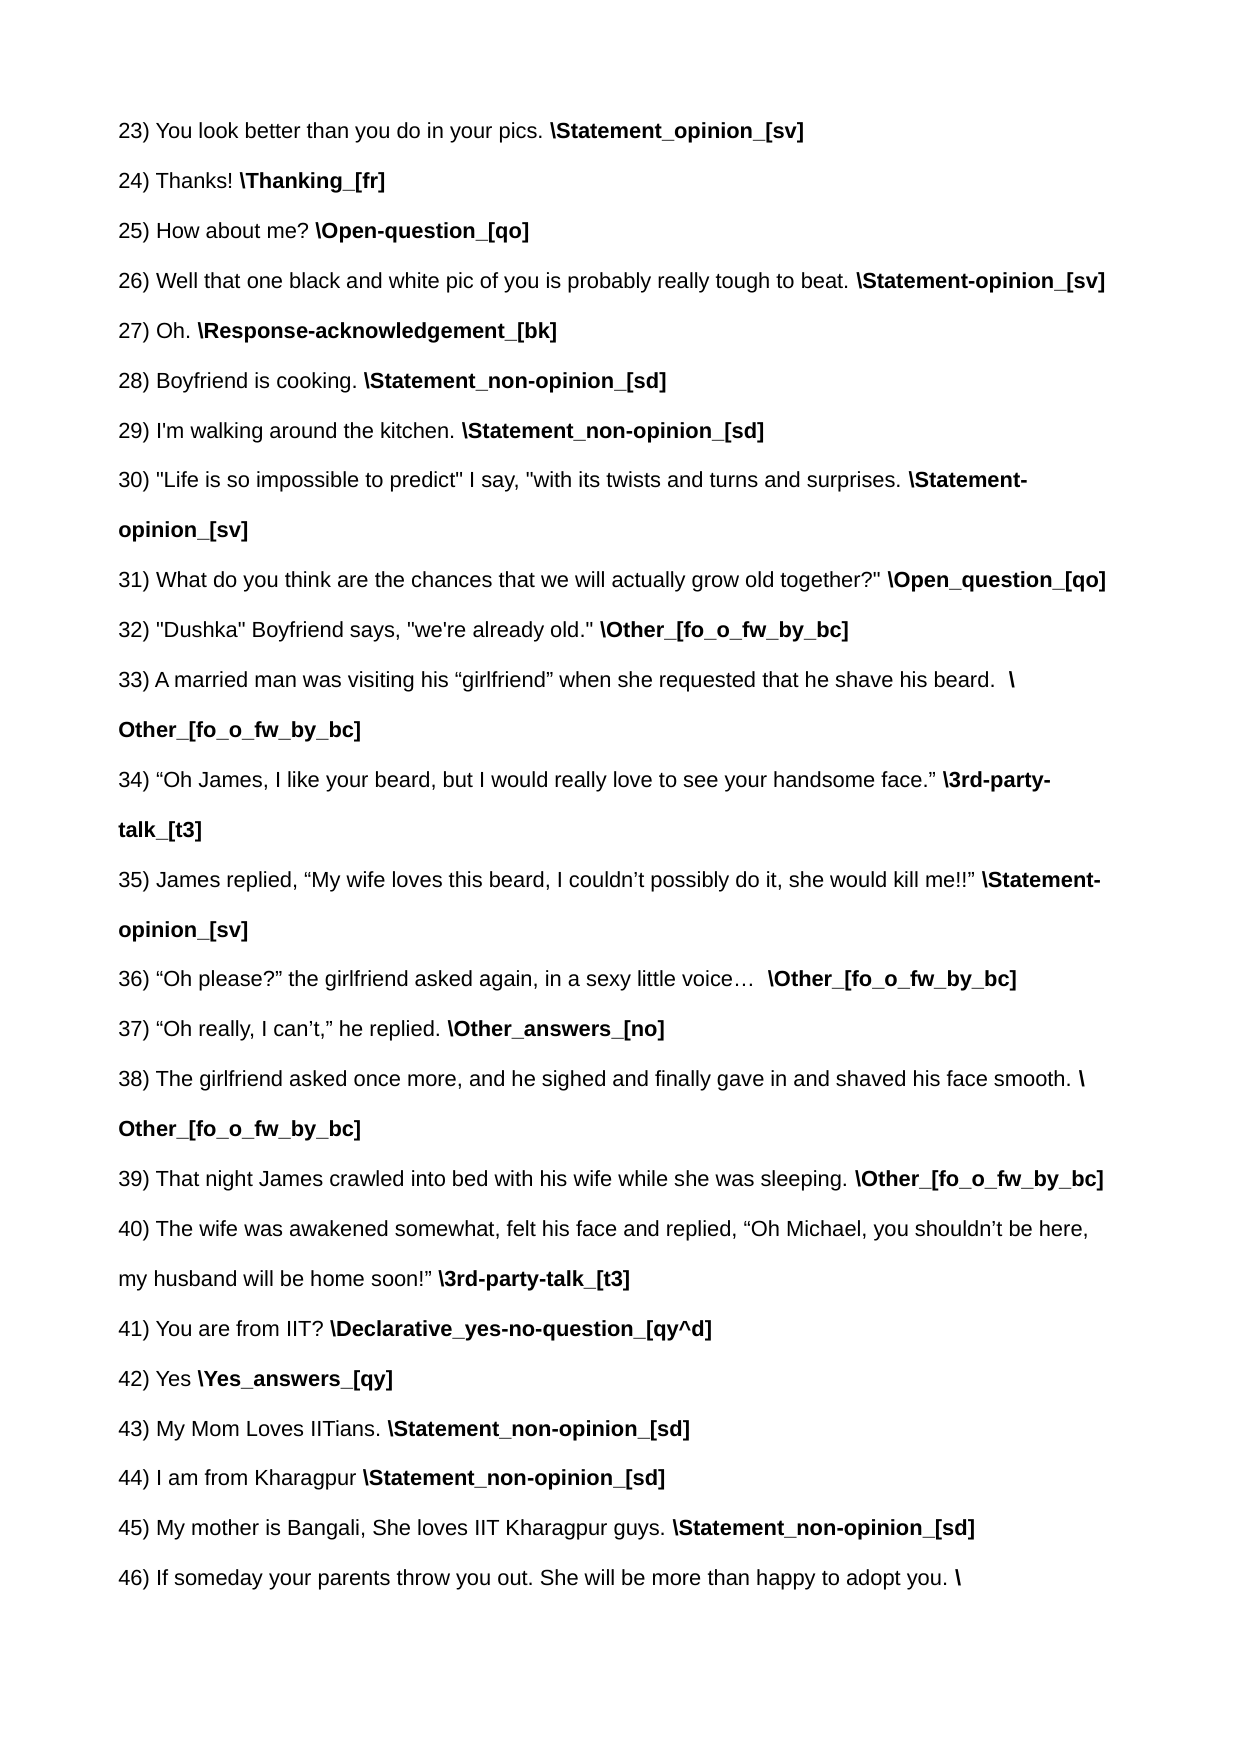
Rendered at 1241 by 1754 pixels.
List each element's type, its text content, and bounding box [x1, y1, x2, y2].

text 36) “Oh please?” the girlfriend asked again, in a sexy little voice… \Other_[fo_o_fw_by_bc] [118, 966, 1122, 992]
text 33) A married man was visiting his “girlfriend” when she requested that he shave his beard. \Other_[fo_o_fw_by_bc] [118, 667, 1122, 742]
text 29) I'm walking around the kitchen. \Statement_non-opinion_[sd] [118, 417, 1122, 443]
text 27) Oh. \Response-acknowledgement_[bk] [118, 318, 1122, 343]
text 28) Boyfriend is cooking. \Statement_non-opinion_[sd] [118, 368, 1122, 393]
text 45) My mother is Bangali, She loves IIT Kharagpur guys. \Statement_non-opinion_[sd] [118, 1515, 1122, 1540]
text 25) How about me? \Open-question_[qo] [118, 218, 1122, 243]
text 42) Yes \Yes_answers_[qy] [118, 1366, 1122, 1391]
text 24) Thanks! \Thanking_[fr] [118, 168, 1122, 193]
text 30) "Life is so impossible to predict" I say, "with its twists and turns and surprises. \Statement-opinion_[sv] [118, 467, 1122, 542]
text 44) I am from Kharagpur \Statement_non-opinion_[sd] [118, 1465, 1122, 1491]
text 37) “Oh really, I can’t,” he replied. \Other_answers_[no] [118, 1016, 1122, 1041]
text 26) Well that one black and white pic of you is probably really tough to beat. \Statement-opinion_[sv] [118, 268, 1122, 293]
text 40) The wife was awakened somewhat, felt his face and replied, “Oh Michael, you shouldn’t be here, my husband will be home soon!” \3rd-party-talk_[t3] [118, 1216, 1122, 1291]
text 41) You are from IIT? \Declarative_yes-no-question_[qy^d] [118, 1316, 1122, 1341]
text 39) That night James crawled into bed with his wife while she was sleeping. \Other_[fo_o_fw_by_bc] [118, 1166, 1122, 1191]
text 32) "Dushka" Boyfriend says, "we're already old." \Other_[fo_o_fw_by_bc] [118, 617, 1122, 642]
text 34) “Oh James, I like your beard, but I would really love to see your handsome face.” \3rd-party-talk_[t3] [118, 767, 1122, 842]
text 43) My Mom Loves IITians. \Statement_non-opinion_[sd] [118, 1415, 1122, 1441]
text 31) What do you think are the chances that we will actually grow old together?" \Open_question_[qo] [118, 567, 1122, 592]
text 35) James replied, “My wife loves this beard, I couldn’t possibly do it, she would kill me!!” \Statement-opinion_[sv] [118, 867, 1122, 942]
text 38) The girlfriend asked once more, and he sighed and finally gave in and shaved his face smooth. \Other_[fo_o_fw_by_bc] [118, 1066, 1122, 1141]
text 23) You look better than you do in your pics. \Statement_opinion_[sv] [118, 118, 1122, 143]
text 46) If someday your parents throw you out. She will be more than happy to adopt you. \ [118, 1565, 1122, 1590]
